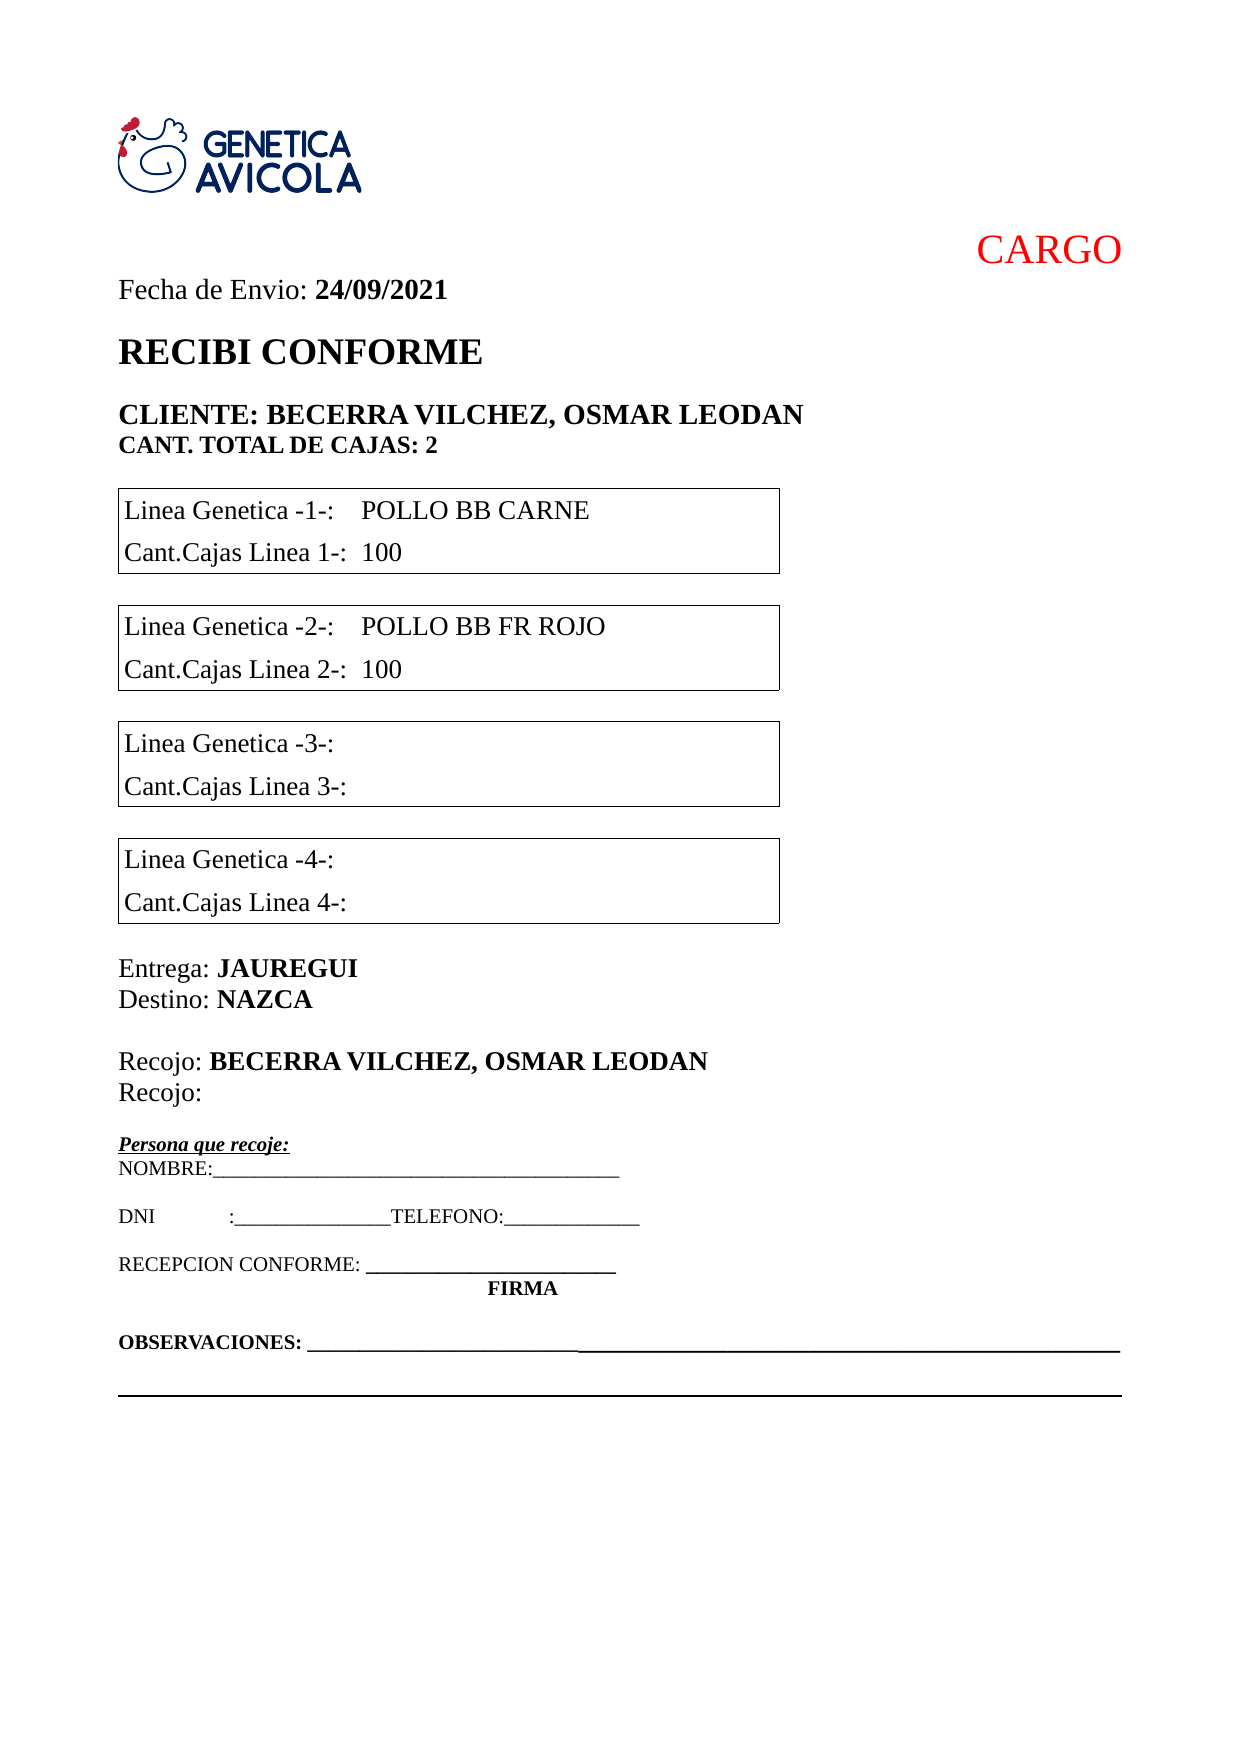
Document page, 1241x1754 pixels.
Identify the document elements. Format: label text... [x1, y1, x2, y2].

text Recojo: [118, 1076, 1122, 1108]
table_cell [356, 807, 779, 838]
table_cell 100 [356, 647, 779, 690]
text FIRMA [118, 1276, 1122, 1300]
text CARGO [118, 224, 1122, 272]
table_cell Linea Genetica -2-: [119, 606, 356, 647]
text CANT. TOTAL DE CAJAS: 2 [118, 431, 1122, 459]
text CLIENTE: BECERRA VILCHEZ, OSMAR LEODAN [118, 397, 1122, 431]
text Recojo: BECERRA VILCHEZ, OSMAR LEODAN [118, 1045, 1122, 1076]
table_cell [356, 880, 779, 923]
table_cell Cant.Cajas Linea 4-: [119, 880, 356, 923]
table_cell 100 [356, 531, 779, 573]
text Entrega: JAUREGUI [118, 952, 1122, 983]
text OBSERVACIONES: __________________________________________________________________ [118, 1324, 1122, 1355]
table_cell [356, 764, 779, 806]
table_cell [356, 839, 779, 880]
text DNI :_______________TELEFONO:_____________ [118, 1204, 1122, 1228]
table_cell Cant.Cajas Linea 3-: [119, 764, 356, 806]
text RECEPCION CONFORME: ________________________ [118, 1252, 1122, 1276]
picture [117, 117, 362, 193]
table_cell [356, 691, 779, 721]
table_cell [118, 574, 356, 604]
table_cell [118, 691, 356, 721]
table_cell Linea Genetica -4-: [119, 839, 356, 880]
table_cell POLLO BB FR ROJO [356, 606, 779, 647]
table_header POLLO BB CARNE [356, 489, 779, 531]
text RECIBI CONFORME [118, 330, 1122, 373]
table_cell Linea Genetica -3-: [119, 722, 356, 764]
table_cell [356, 574, 779, 604]
table_cell [356, 722, 779, 764]
text Destino: NAZCA [118, 983, 1122, 1014]
table_cell [118, 807, 356, 838]
table_cell Cant.Cajas Linea 2-: [119, 647, 356, 690]
text Persona que recoje: [118, 1132, 1122, 1156]
table_header Linea Genetica -1-: [119, 489, 356, 531]
table_cell Cant.Cajas Linea 1-: [119, 531, 356, 573]
text Fecha de Envio: 24/09/2021 [118, 272, 1122, 306]
text NOMBRE:_______________________________________ [118, 1156, 1122, 1180]
